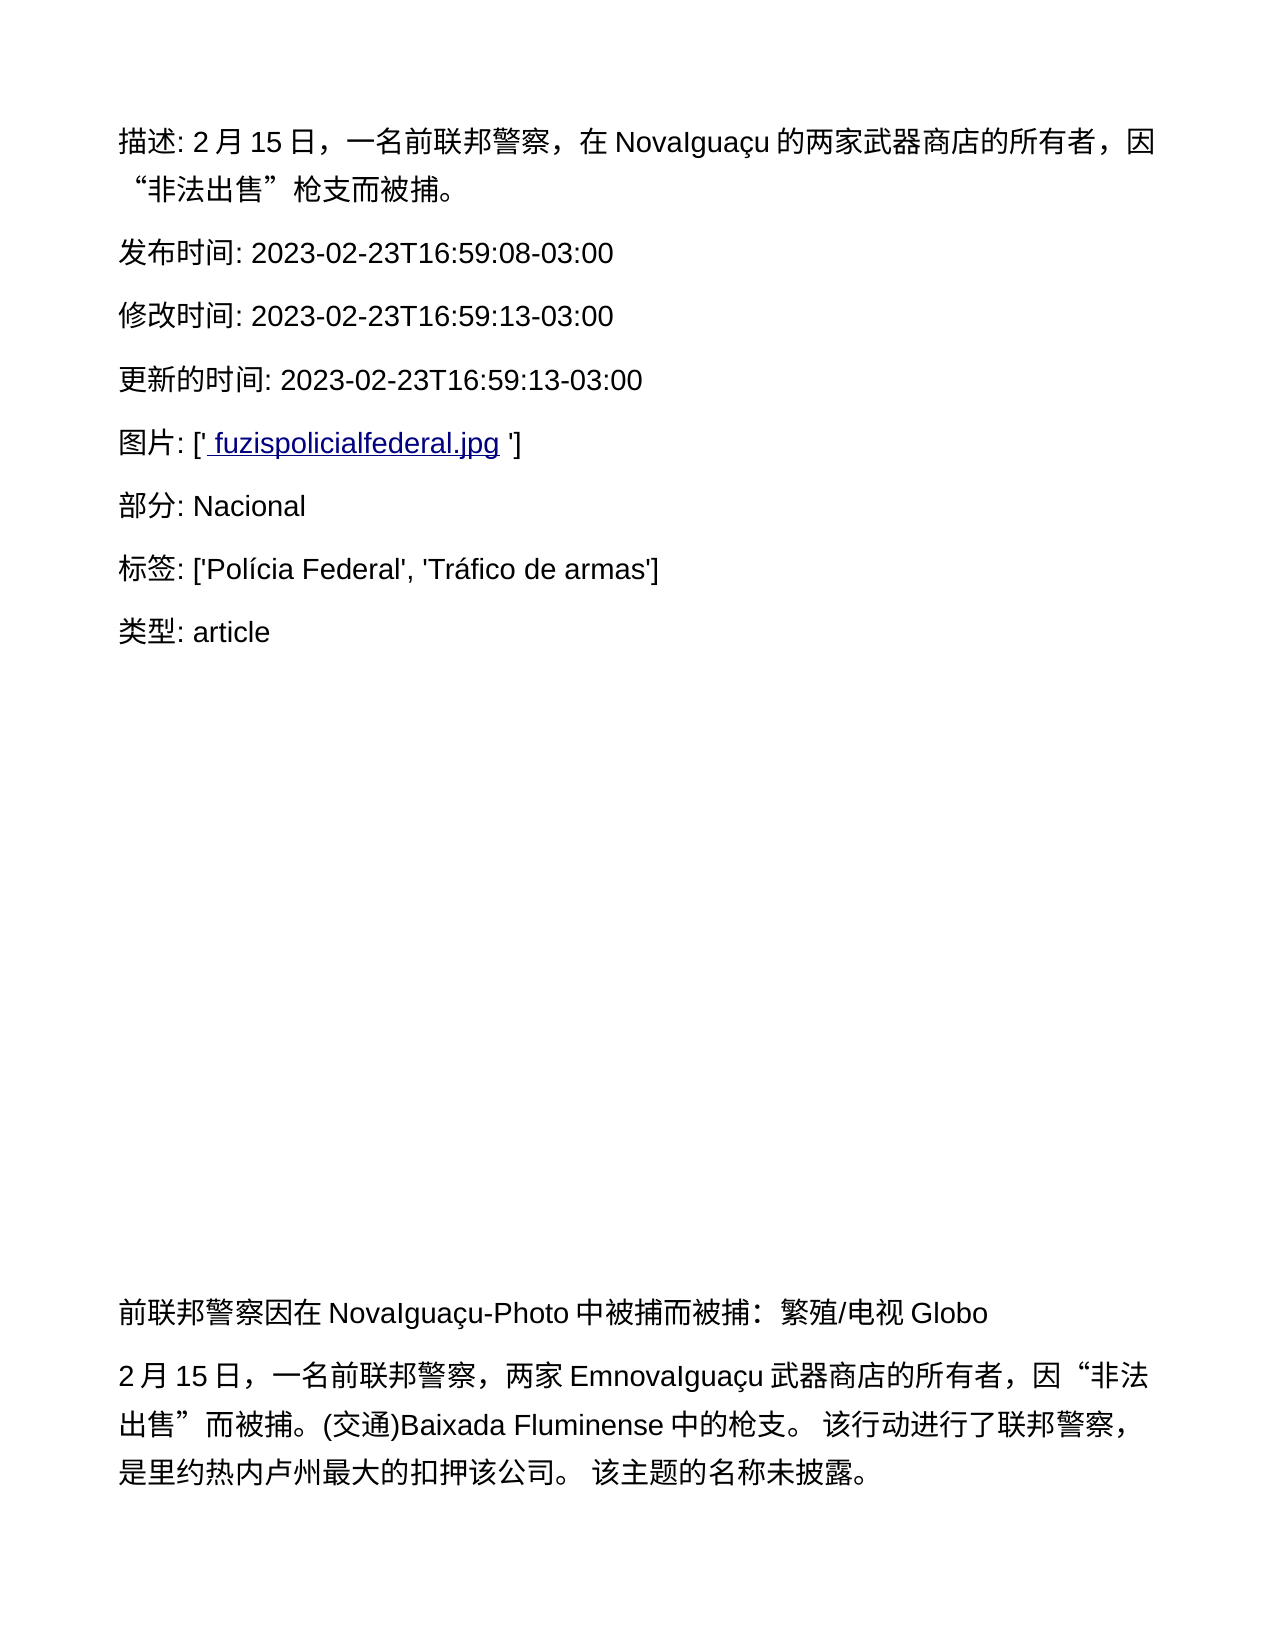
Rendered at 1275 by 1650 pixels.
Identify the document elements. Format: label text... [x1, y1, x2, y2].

text 图片: [' fuzispolicialfederal.jpg '] [118, 419, 1157, 461]
text 前联邦警察因在NovaIguaçu-Photo中被捕而被捕：繁殖/电视Globo [118, 672, 1157, 1332]
text 标签: ['Polícia Federal', 'Tráfico de armas'] [118, 545, 1157, 588]
text 部分: Nacional [118, 482, 1157, 524]
text 修改时间: 2023-02-23T16:59:13-03:00 [118, 293, 1157, 335]
text 描述: 2月15日，一名前联邦警察，在NovaIguaçu的两家武器商店的所有者，因“非法出售”枪支而被捕。 [118, 118, 1157, 209]
text 2月15日，一名前联邦警察，两家EmnovaIguaçu武器商店的所有者，因“非法出售”而被捕。(交通)Baixada Fluminense中的枪支。 该行动进行了联邦警察，是里约热内卢州最大的扣押该公司。 该主题的名称未披露。 [118, 1353, 1157, 1492]
text 更新的时间: 2023-02-23T16:59:13-03:00 [118, 356, 1157, 398]
text 发布时间: 2023-02-23T16:59:08-03:00 [118, 230, 1157, 272]
text 类型: article [118, 608, 1157, 651]
